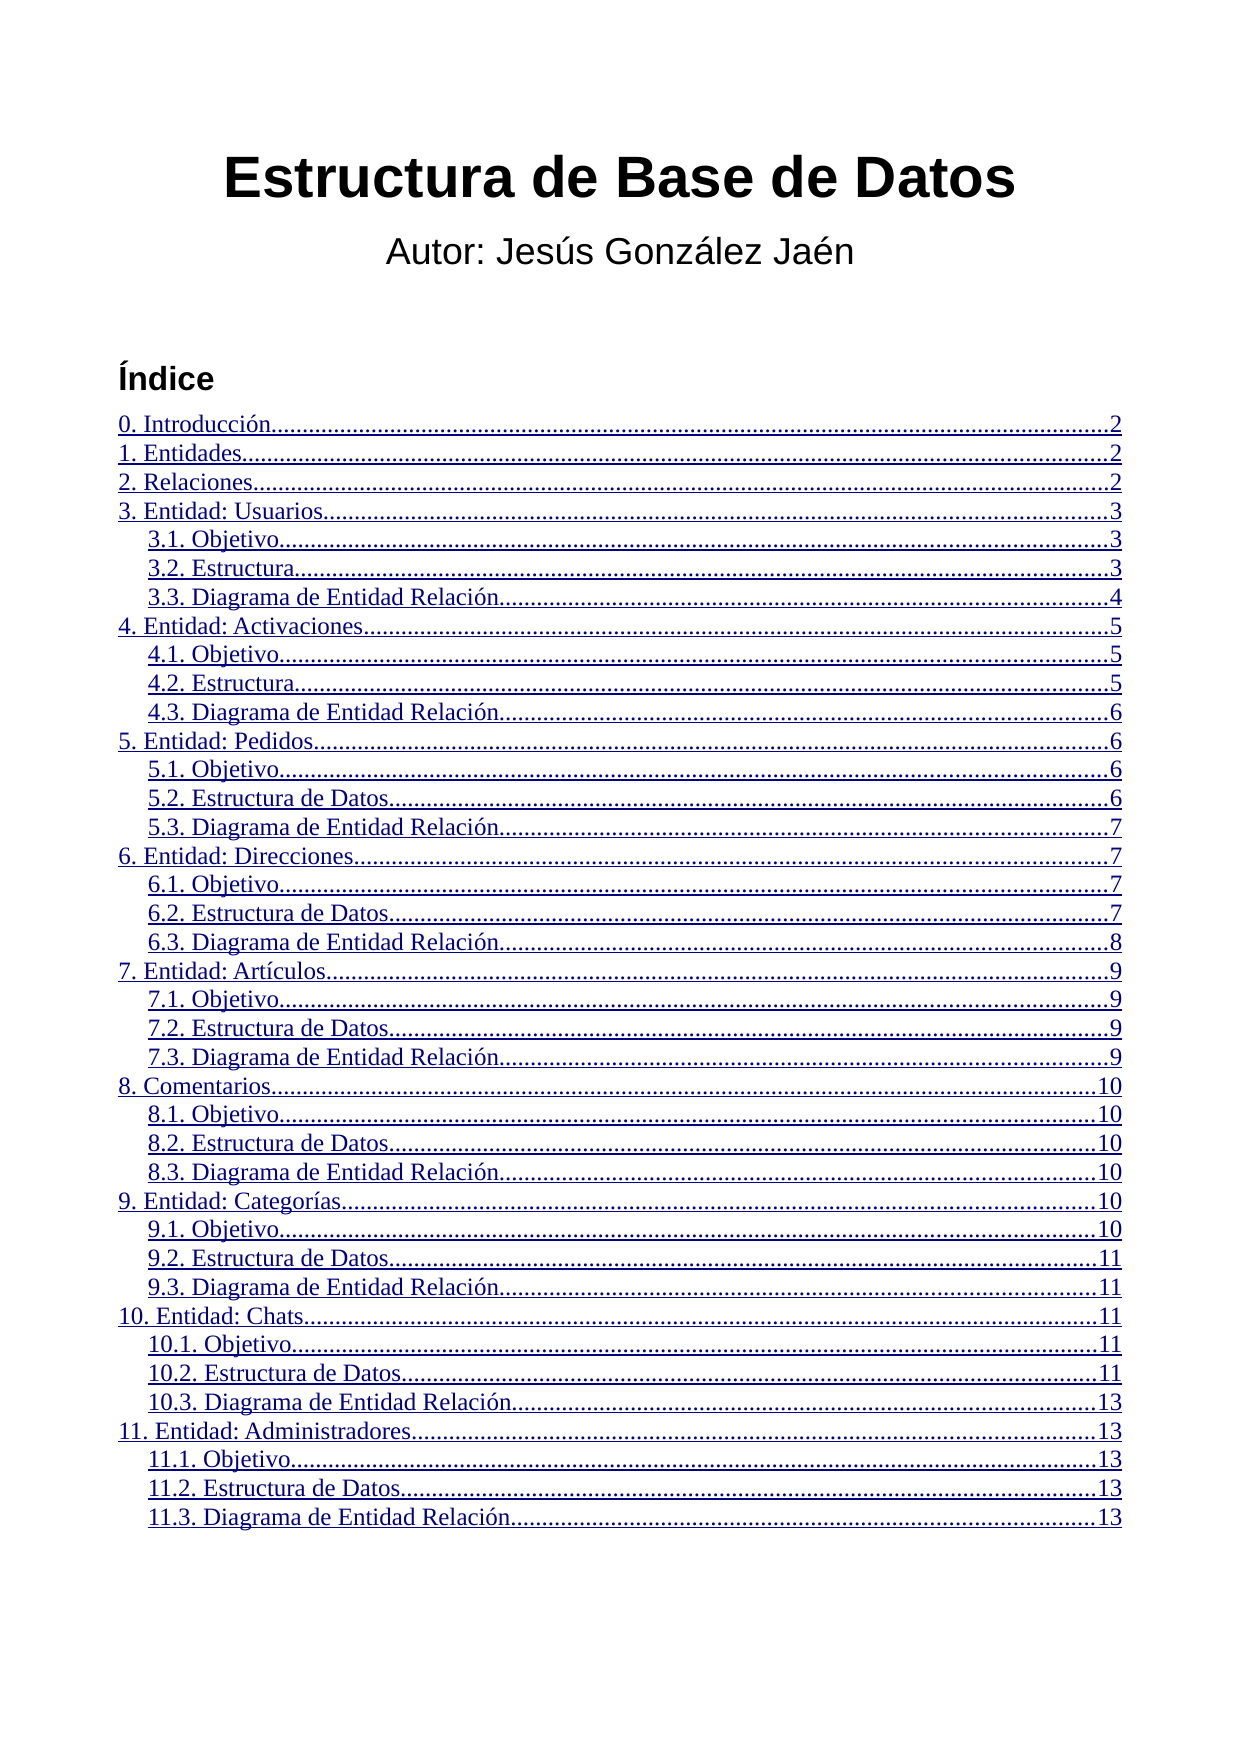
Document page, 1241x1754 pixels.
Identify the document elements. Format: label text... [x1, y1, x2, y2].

text 9.2. Estructura de Datos 11 [148, 1243, 1122, 1268]
text 2. Relaciones 2 [118, 467, 1122, 492]
text 11.3. Diagrama de Entidad Relación 13 [148, 1502, 1122, 1527]
text 5. Entidad: Pedidos 6 [118, 726, 1122, 751]
text 4.3. Diagrama de Entidad Relación 6 [148, 697, 1122, 722]
text 5.3. Diagrama de Entidad Relación 7 [148, 812, 1122, 837]
text 4. Entidad: Activaciones 5 [118, 611, 1122, 636]
text 7.1. Objetivo 9 [148, 984, 1122, 1009]
text 8.2. Estructura de Datos 10 [148, 1128, 1122, 1153]
subtitle Autor: Jesús González Jaén [118, 229, 1122, 272]
text 10.1. Objetivo 11 [148, 1329, 1122, 1354]
text 1. Entidades 2 [118, 438, 1122, 463]
text 6. Entidad: Direcciones 7 [118, 841, 1122, 866]
text 0. Introducción 2 [118, 409, 1122, 434]
subtitle Índice [118, 359, 1122, 397]
text 11.2. Estructura de Datos 13 [148, 1473, 1122, 1498]
text 8. Comentarios 10 [118, 1071, 1122, 1096]
text 3.3. Diagrama de Entidad Relación 4 [148, 582, 1122, 607]
text 10. Entidad: Chats 11 [118, 1301, 1122, 1326]
text 7. Entidad: Artículos 9 [118, 956, 1122, 981]
text 6.1. Objetivo 7 [148, 869, 1122, 894]
text 5.2. Estructura de Datos 6 [148, 783, 1122, 808]
text 3.2. Estructura 3 [148, 553, 1122, 578]
text 9.3. Diagrama de Entidad Relación 11 [148, 1272, 1122, 1297]
text 9.1. Objetivo 10 [148, 1214, 1122, 1239]
text 4.2. Estructura 5 [148, 668, 1122, 693]
text 9. Entidad: Categorías 10 [118, 1186, 1122, 1211]
text 6.2. Estructura de Datos 7 [148, 898, 1122, 923]
text 8.3. Diagrama de Entidad Relación 10 [148, 1157, 1122, 1182]
text 3. Entidad: Usuarios 3 [118, 496, 1122, 521]
title Estructura de Base de Datos [118, 143, 1122, 210]
text 7.3. Diagrama de Entidad Relación 9 [148, 1042, 1122, 1067]
text 4.1. Objetivo 5 [148, 639, 1122, 664]
text 5.1. Objetivo 6 [148, 754, 1122, 779]
text 6.3. Diagrama de Entidad Relación 8 [148, 927, 1122, 952]
text 8.1. Objetivo 10 [148, 1099, 1122, 1124]
text 10.3. Diagrama de Entidad Relación 13 [148, 1387, 1122, 1412]
text 11. Entidad: Administradores 13 [118, 1416, 1122, 1441]
text 7.2. Estructura de Datos 9 [148, 1013, 1122, 1038]
text 3.1. Objetivo 3 [148, 524, 1122, 549]
text 11.1. Objetivo 13 [148, 1444, 1122, 1469]
text 10.2. Estructura de Datos 11 [148, 1358, 1122, 1383]
